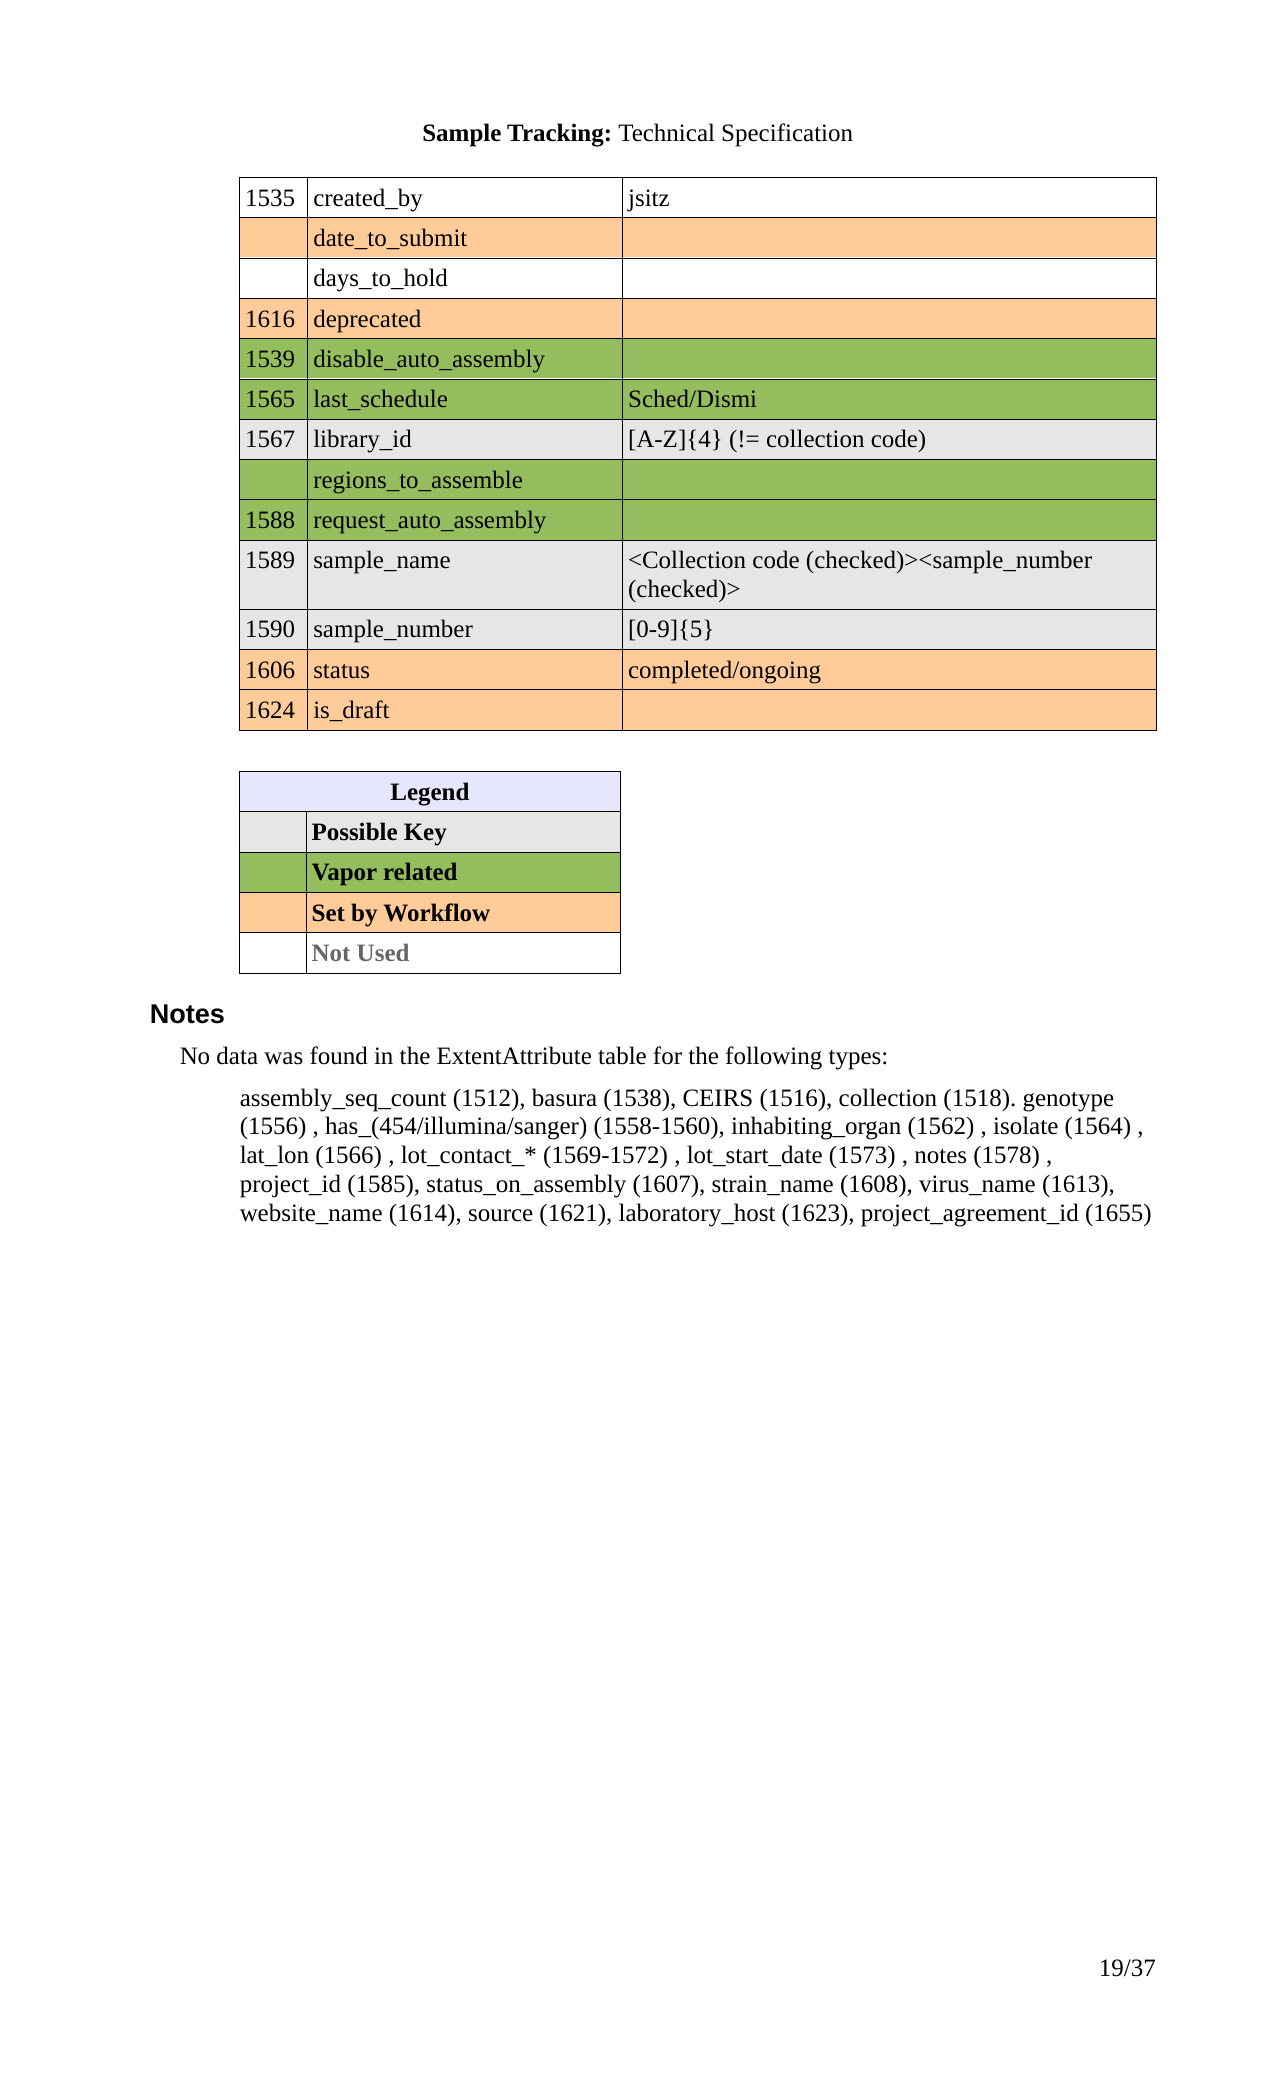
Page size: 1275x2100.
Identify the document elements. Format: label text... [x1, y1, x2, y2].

table_cell 1590 [240, 610, 307, 649]
table_cell last_schedule [308, 380, 622, 419]
table_cell 1588 [240, 500, 307, 540]
table_header Legend [240, 772, 620, 811]
table_cell Vapor related [307, 853, 620, 892]
table_cell jsitz [623, 178, 1156, 217]
table_cell [623, 690, 1156, 730]
table_cell [623, 259, 1156, 298]
table_cell [623, 299, 1156, 338]
table_cell 1606 [240, 650, 307, 689]
table_cell [240, 812, 306, 852]
table_cell Not Used [307, 933, 620, 973]
table_cell [240, 218, 307, 257]
table_cell library_id [308, 420, 622, 459]
table_cell [623, 500, 1156, 540]
table_cell status [308, 650, 622, 689]
text assembly_seq_count (1512), basura (1538), CEIRS (1516), collection (1518). genotype (1556) , has_(454/illumina/sanger) (1558-1560), inhabiting_organ (1562) , isolate (1564) , lat_lon (1566) , lot_contact_* (1569-1572) , lot_start_date (1573) , notes (1578) , project_id (1585), status_on_assembly (1607), strain_name (1608), virus_name (1613), website_name (1614), source (1621), laboratory_host (1623), project_agreement_id (1655) [239, 1083, 1155, 1226]
table_cell 1535 [240, 178, 307, 217]
table_cell Possible Key [307, 812, 620, 852]
table_cell 1567 [240, 420, 307, 459]
table_cell regions_to_assemble [308, 460, 622, 499]
table_cell [A-Z]{4} (!= collection code) [623, 420, 1156, 459]
table_cell [240, 853, 306, 892]
table_cell disable_auto_assembly [308, 339, 622, 378]
table_cell [240, 893, 306, 932]
table_cell Sched/Dismi [623, 380, 1156, 419]
table_cell [240, 259, 307, 298]
table_cell [623, 339, 1156, 378]
table_cell days_to_hold [308, 259, 622, 298]
table_cell deprecated [308, 299, 622, 338]
table_cell [240, 933, 306, 973]
table_cell Set by Workflow [307, 893, 620, 932]
table_cell 1616 [240, 299, 307, 338]
table_cell date_to_submit [308, 218, 622, 257]
text No data was found in the ExtentAttribute table for the following types: [179, 1041, 1095, 1070]
subtitle Notes [149, 998, 1155, 1029]
table_cell created_by [308, 178, 622, 217]
table_cell completed/ongoing [623, 650, 1156, 689]
table_cell [240, 460, 307, 499]
table_cell 1565 [240, 380, 307, 419]
table_cell sample_name [308, 541, 622, 609]
table_cell is_draft [308, 690, 622, 730]
table_cell [0-9]{5} [623, 610, 1156, 649]
table_cell [623, 460, 1156, 499]
table_cell 1624 [240, 690, 307, 730]
table_cell sample_number [308, 610, 622, 649]
table_cell [623, 218, 1156, 257]
table_cell <Collection code (checked)><sample_number (checked)> [623, 541, 1156, 609]
table_cell 1589 [240, 541, 307, 609]
table_cell request_auto_assembly [308, 500, 622, 540]
table_cell 1539 [240, 339, 307, 378]
